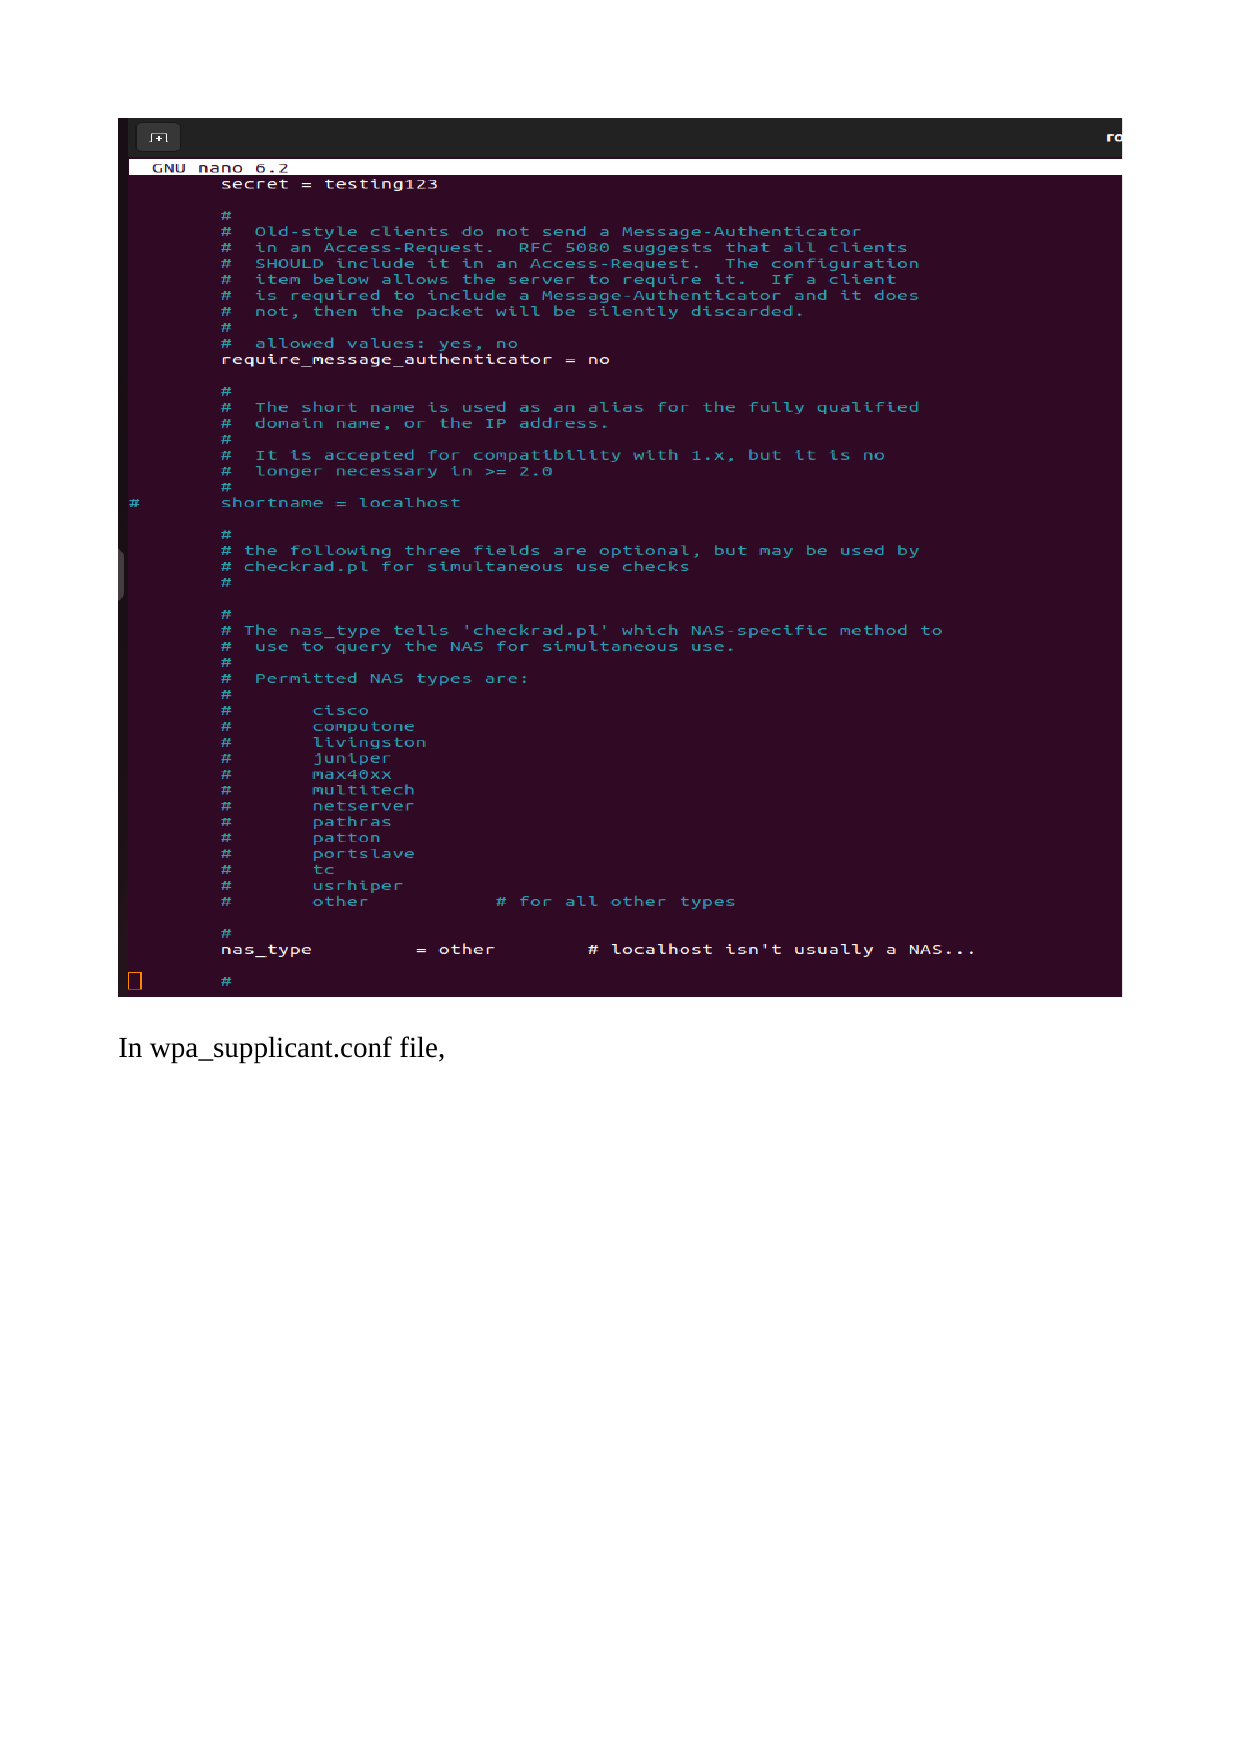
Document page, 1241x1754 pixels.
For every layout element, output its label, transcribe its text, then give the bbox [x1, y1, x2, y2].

picture [118, 118, 1123, 997]
text In wpa_supplicant.conf file, [118, 1031, 1122, 1064]
